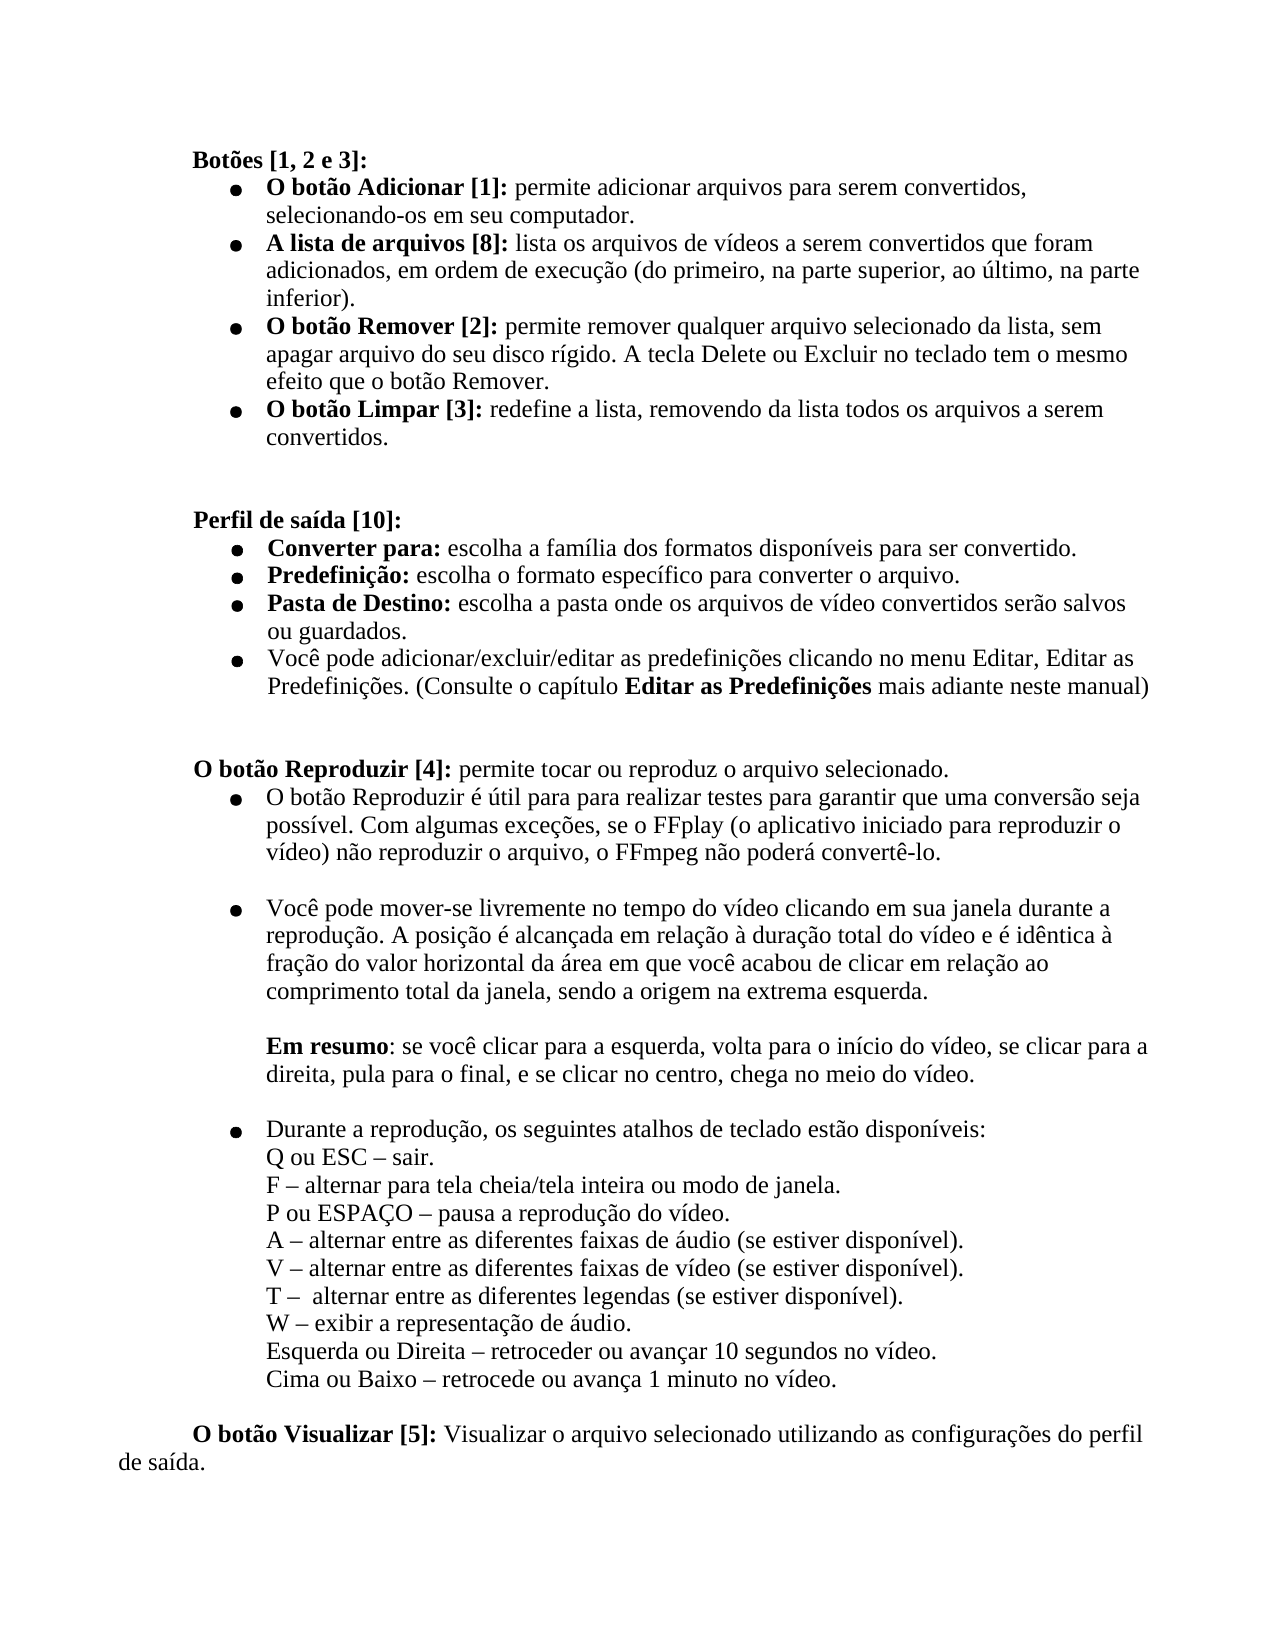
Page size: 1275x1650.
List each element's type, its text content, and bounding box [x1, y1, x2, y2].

text Botões [1, 2 e 3]: [118, 118, 1157, 173]
list O botão Limpar [3]: redefine a lista, removendo da lista todos os arquivos a serem convertidos. [228, 395, 1157, 451]
list O botão Remover [2]: permite remover qualquer arquivo selecionado da lista, sem apagar arquivo do seu disco rígido. A tecla Delete ou Excluir no teclado tem o mesmo efeito que o botão Remover. [228, 312, 1157, 395]
list O botão Adicionar [1]: permite adicionar arquivos para serem convertidos, selecionando-os em seu computador. [228, 173, 1157, 229]
list Pasta de Destino: escolha a pasta onde os arquivos de vídeo convertidos serão salvos ou guardados. [229, 589, 1157, 644]
list Você pode mover-se livremente no tempo do vídeo clicando em sua janela durante a reprodução. A posição é alcançada em relação à duração total do vídeo e é idêntica à fração do valor horizontal da área em que você acabou de clicar em relação ao comprimento total da janela, sendo a origem na extrema esquerda. [228, 894, 1157, 1005]
list Converter para: escolha a família dos formatos disponíveis para ser convertido. [229, 534, 1157, 561]
text Perfil de saída [10]: [118, 506, 1157, 534]
list Você pode adicionar/excluir/editar as predefinições clicando no menu Editar, Editar as Predefinições. (Consulte o capítulo Editar as Predefinições mais adiante neste manual) [229, 644, 1157, 700]
list Predefinição: escolha o formato específico para converter o arquivo. [229, 561, 1157, 589]
list Em resumo: se você clicar para a esquerda, volta para o início do vídeo, se clicar para a direita, pula para o final, e se clicar no centro, chega no meio do vídeo. [228, 1032, 1157, 1088]
list A lista de arquivos [8]: lista os arquivos de vídeos a serem convertidos que foram adicionados, em ordem de execução (do primeiro, na parte superior, ao último, na parte inferior). [228, 229, 1157, 312]
list Durante a reprodução, os seguintes atalhos de teclado estão disponíveis: Q ou ESC – sair. F – alternar para tela cheia/tela inteira ou modo de janela. P ou ESPAÇO – pausa a reprodução do vídeo. A – alternar entre as diferentes faixas de áudio (se estiver disponível). V – alternar entre as diferentes faixas de vídeo (se estiver disponível). T – alternar entre as diferentes legendas (se estiver disponível). W – exibir a representação de áudio. Esquerda ou Direita – retroceder ou avançar 10 segundos no vídeo. Cima ou Baixo – retrocede ou avança 1 minuto no vídeo. [228, 1116, 1157, 1393]
text O botão Visualizar [5]: Visualizar o arquivo selecionado utilizando as configurações do perfil de saída. [118, 1420, 1157, 1476]
text O botão Reproduzir [4]: permite tocar ou reproduz o arquivo selecionado. [118, 755, 1157, 783]
list O botão Reproduzir é útil para para realizar testes para garantir que uma conversão seja possível. Com algumas exceções, se o FFplay (o aplicativo iniciado para reproduzir o vídeo) não reproduzir o arquivo, o FFmpeg não poderá convertê-lo. [228, 783, 1157, 866]
